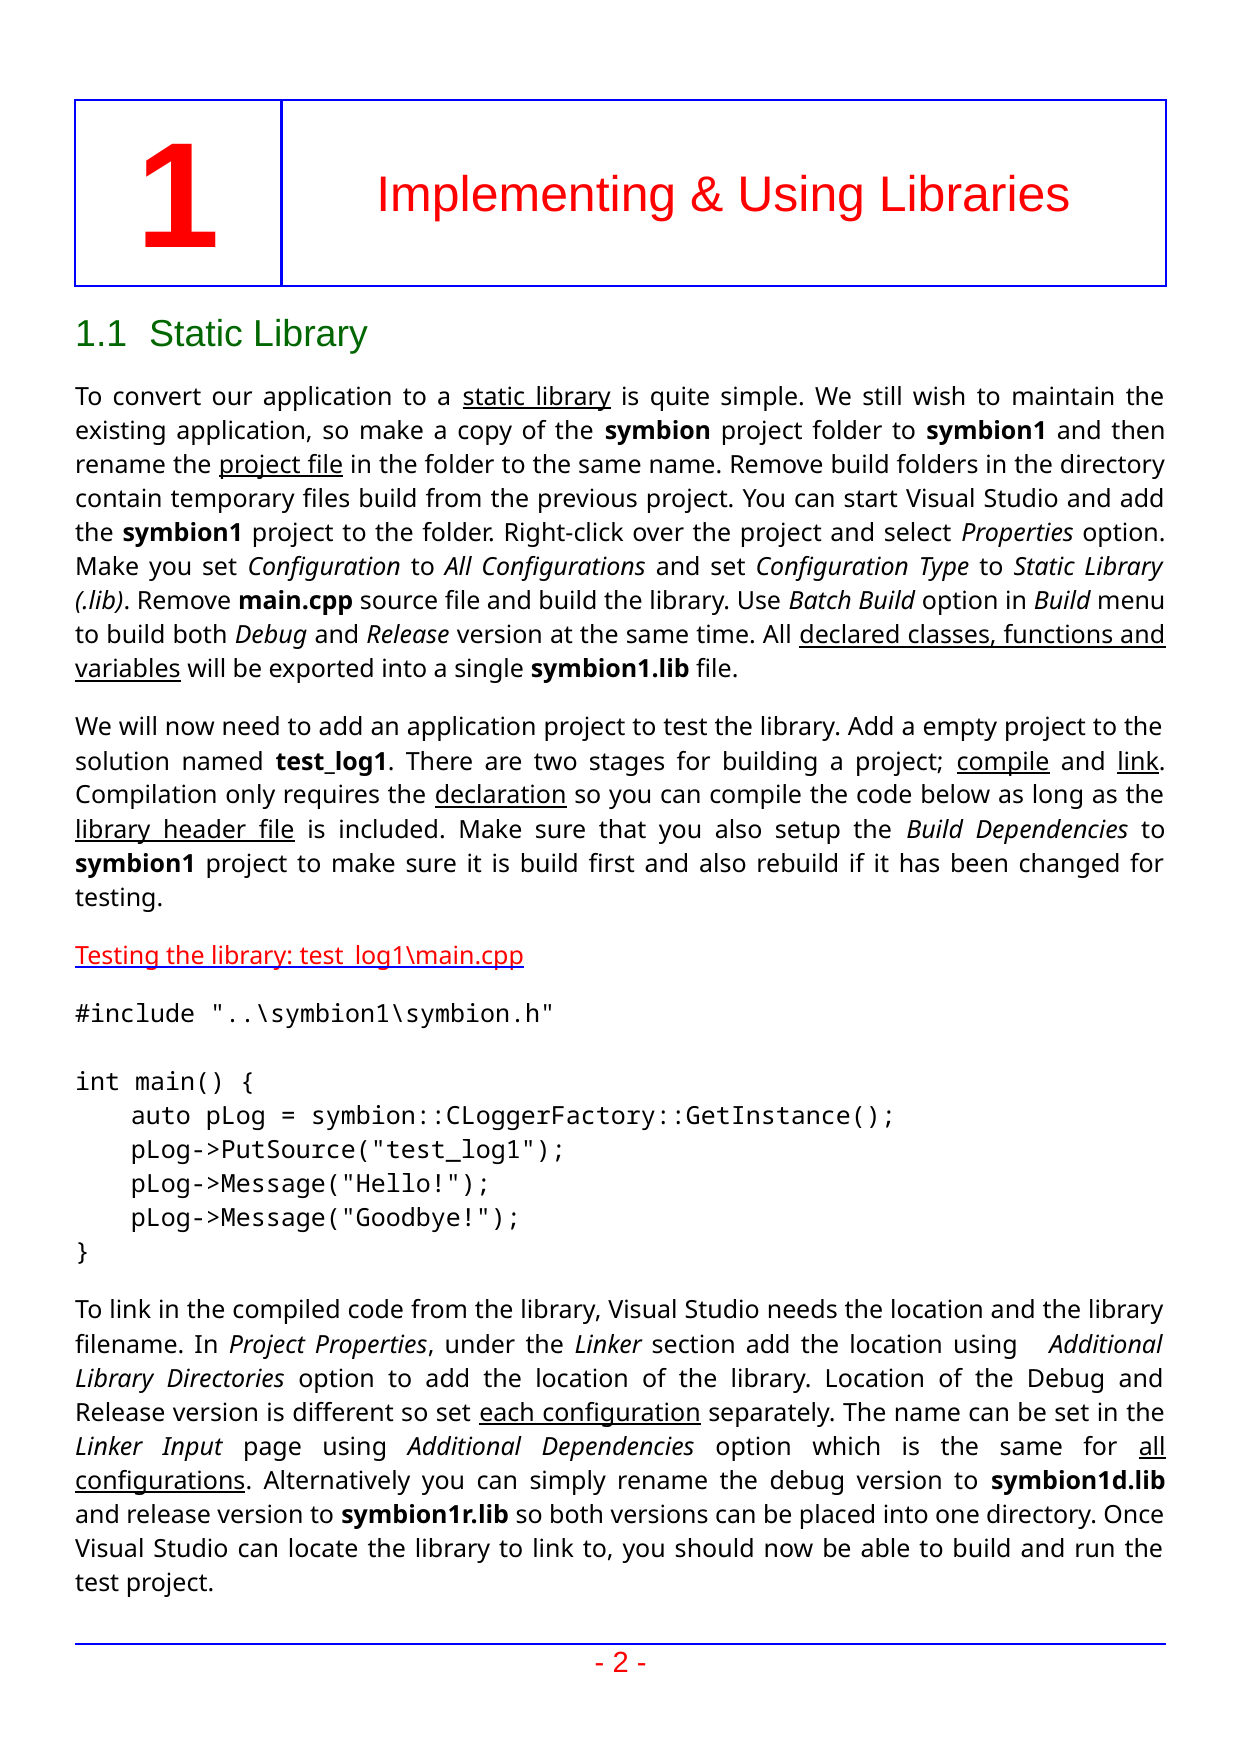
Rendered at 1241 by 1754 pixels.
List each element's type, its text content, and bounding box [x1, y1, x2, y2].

text We will now need to add an application project to test the library. Add a empty project to the solution named test_log1. There are two stages for building a project; compile and link. Compilation only requires the declaration so you can compile the code below as long as the library header file is included. Make sure that you also setup the Build Dependencies to symbion1 project to make sure it is build first and also rebuild if it has been changed for testing. [75, 709, 1166, 913]
text } [75, 1234, 1166, 1268]
text To link in the compiled code from the library, Visual Studio needs the location and the library filename. In Project Properties, under the Linker section add the location using Additional Library Directories option to add the location of the library. Location of the Debug and Release version is different so set each configuration separately. The name can be set in the Linker Input page using Additional Dependencies option which is the same for all configurations. Alternatively you can simply rename the debug version to symbion1d.lib and release version to symbion1r.lib so both versions can be placed into one directory. Once Visual Studio can locate the library to link to, you should now be able to build and run the test project. [75, 1292, 1166, 1599]
text auto pLog = symbion::CLoggerFactory::GetInstance(); [75, 1098, 1166, 1132]
text 1.1 Static Library [75, 311, 1166, 354]
text int main() { [75, 1064, 1166, 1098]
text #include "..\symbion1\symbion.h" [75, 996, 1166, 1030]
text To convert our application to a static library is quite simple. We still wish to maintain the existing application, so make a copy of the symbion project folder to symbion1 and then rename the project file in the folder to the same name. Remove build folders in the directory contain temporary files build from the previous project. You can start Visual Studio and add the symbion1 project to the folder. Right-click over the project and select Properties option. Make you set Configuration to All Configurations and set Configuration Type to Static Library (.lib). Remove main.cpp source file and build the library. Use Batch Build option in Build menu to build both Debug and Release version at the same time. All declared classes, functions and variables will be exported into a single symbion1.lib file. [75, 378, 1166, 685]
text pLog->Message("Goodbye!"); [75, 1200, 1166, 1234]
text Testing the library: test_log1\main.cpp [75, 937, 1166, 972]
table_header 1 [76, 101, 280, 285]
text pLog->PutSource("test_log1"); [75, 1132, 1166, 1166]
table_header Implementing & Using Libraries [283, 101, 1165, 285]
text pLog->Message("Hello!"); [75, 1166, 1166, 1200]
